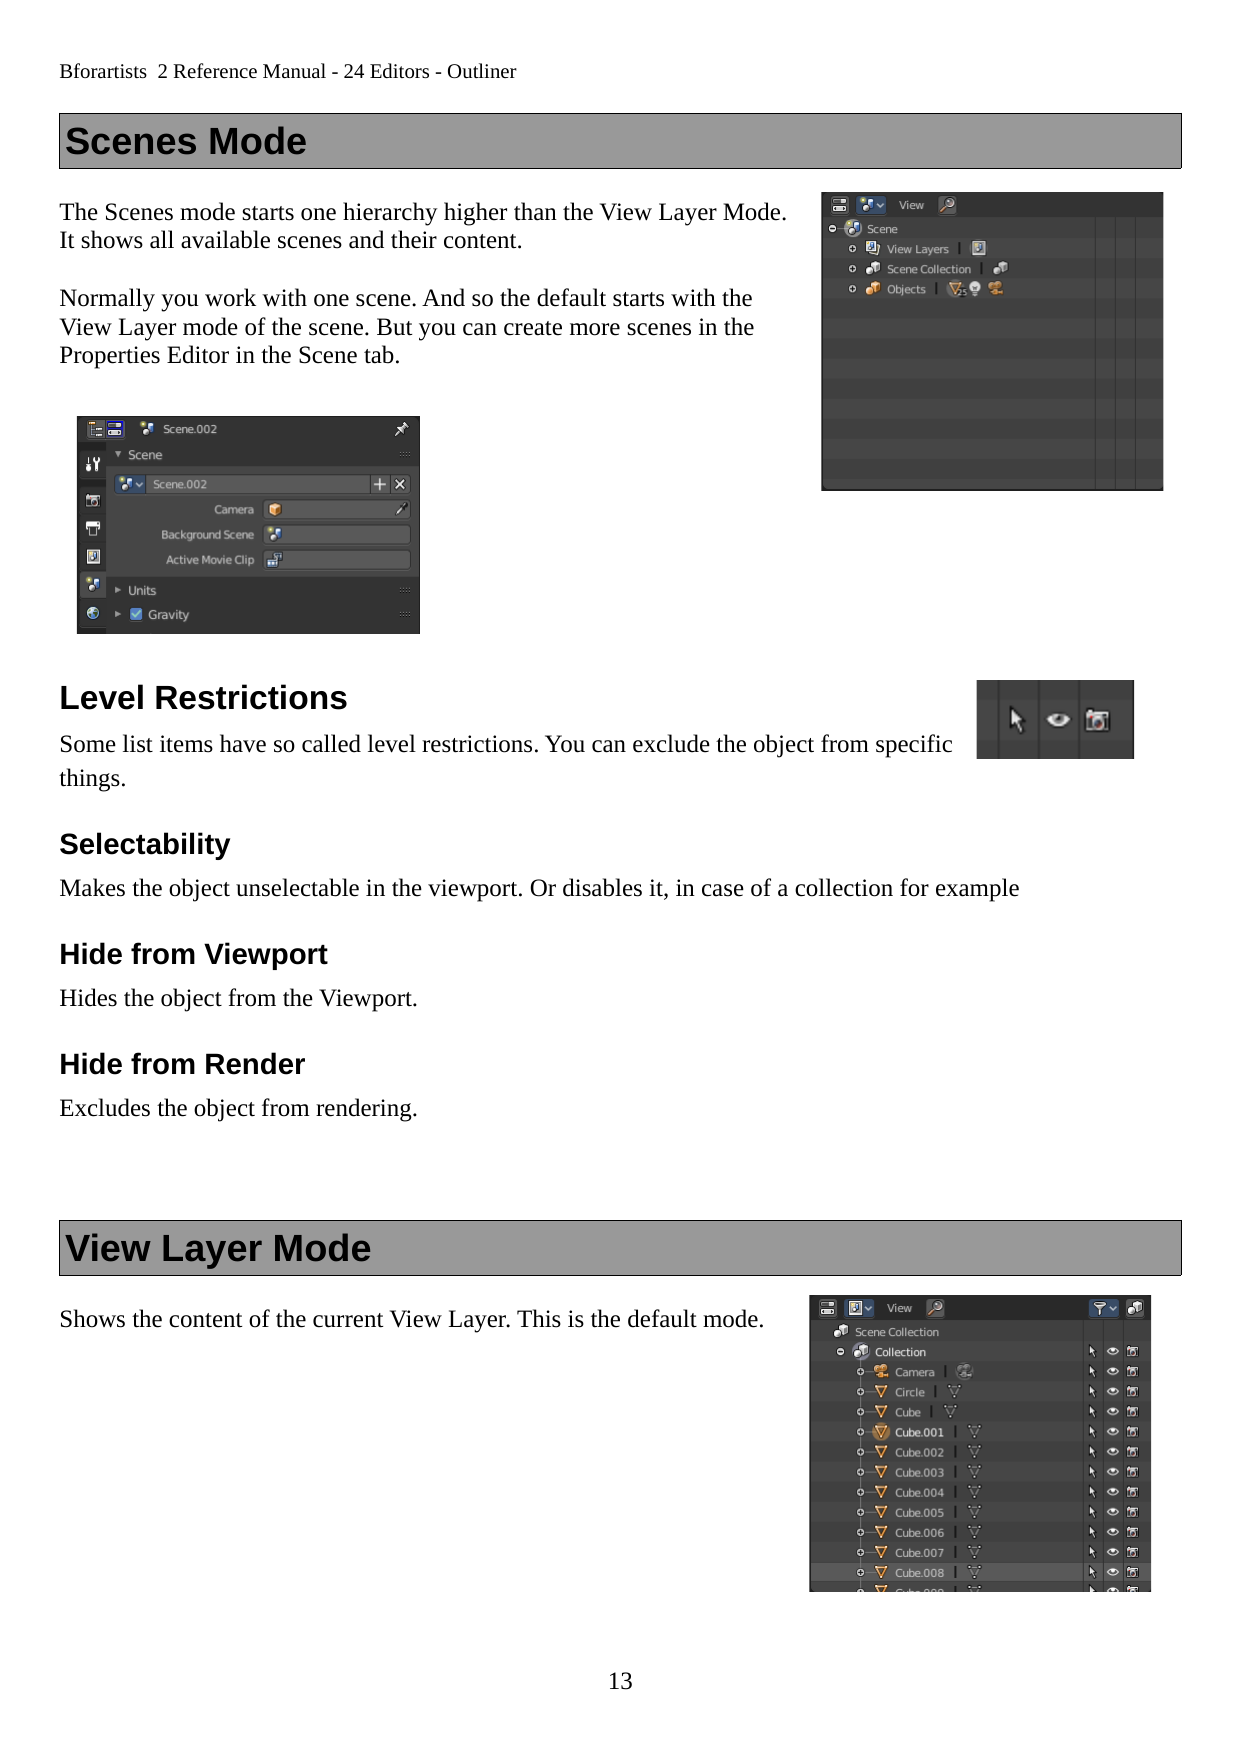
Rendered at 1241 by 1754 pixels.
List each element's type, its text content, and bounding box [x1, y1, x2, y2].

picture [809, 1295, 1152, 1592]
text Makes the object unselectable in the viewport. Or disables it, in case of a collection for example [59, 873, 1181, 902]
text Excludes the object from rendering. [59, 1093, 1181, 1122]
subtitle Level Restrictions [59, 677, 1181, 716]
text Normally you work with one scene. And so the default starts with the View Layer mode of the scene. But you can create more scenes in the Properties Editor in the Scene tab. [59, 283, 821, 369]
text Some list items have so called level restrictions. You can exclude the object from specific things. [59, 729, 1181, 792]
text Shows the content of the current View Layer. This is the default mode. [59, 1304, 809, 1332]
text The Scenes mode starts one hierarchy higher than the View Layer Mode. It shows all available scenes and their content. [59, 197, 821, 254]
subtitle Hide from Render [59, 1047, 1181, 1080]
table_header View Layer Mode [60, 1221, 1181, 1275]
picture [821, 192, 1164, 491]
picture [976, 680, 1135, 759]
subtitle Selectability [59, 827, 1181, 861]
subtitle Hide from Viewport [59, 937, 1181, 970]
picture [76, 416, 420, 634]
table_header Scenes Mode [60, 114, 1181, 168]
text Hides the object from the Viewport. [59, 983, 1181, 1012]
